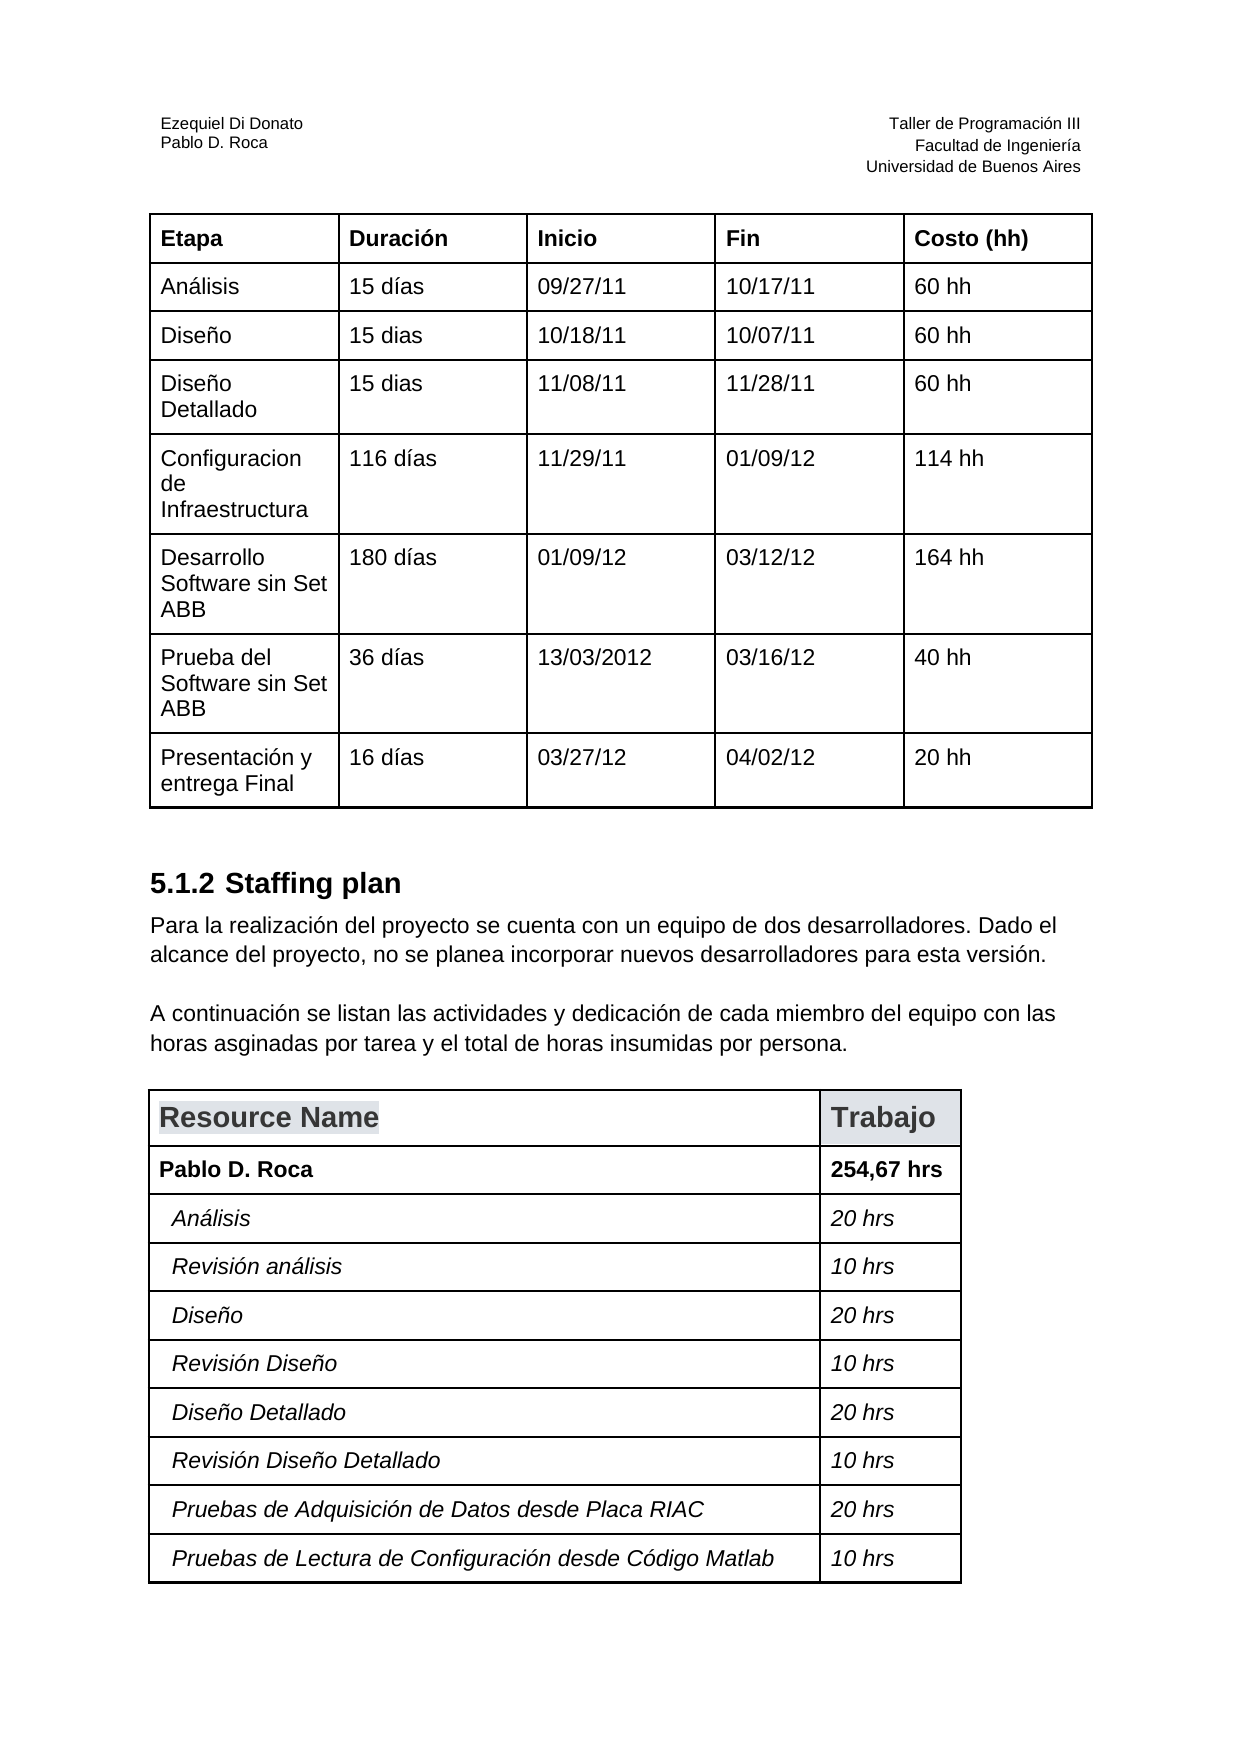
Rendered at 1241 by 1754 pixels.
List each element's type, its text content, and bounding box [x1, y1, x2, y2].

table_cell Prueba del Software sin Set ABB [151, 635, 338, 732]
table_cell Presentación y entrega Final [151, 734, 338, 806]
table_cell 60 hh [905, 361, 1091, 433]
subtitle 5.1.2 Staffing plan [150, 867, 1090, 899]
text Para la realización del proyecto se cuenta con un equipo de dos desarrolladores. Dado el alcance del proyecto, no se planea incorporar nuevos desarrolladores para esta versión. [150, 913, 1090, 968]
table_cell Revisión análisis [150, 1244, 819, 1290]
table_cell Diseño [151, 312, 338, 359]
table_cell Diseño Detallado [151, 361, 338, 433]
table_header Fin [716, 215, 903, 262]
table_cell 116 días [340, 435, 526, 533]
table_cell 60 hh [905, 264, 1091, 310]
table_cell 20 hrs [821, 1195, 960, 1242]
table_cell 164 hh [905, 535, 1091, 632]
table_cell Diseño [150, 1292, 819, 1339]
table_cell 10 hrs [821, 1341, 960, 1387]
table_cell 10 hrs [821, 1535, 960, 1581]
table_cell Análisis [151, 264, 338, 310]
table_cell 02/04/12 [716, 734, 903, 806]
table_cell Revisión Diseño [150, 1341, 819, 1387]
table_cell Configuracion de Infraestructura [151, 435, 338, 533]
table_cell 20 hrs [821, 1486, 960, 1533]
table_cell 10 hrs [821, 1244, 960, 1290]
table_cell Pablo D. Roca [150, 1147, 819, 1193]
table_cell 27/03/12 [528, 734, 714, 806]
table_cell Revisión Diseño Detallado [150, 1438, 819, 1484]
table_cell Análisis [150, 1195, 819, 1242]
table_header Inicio [528, 215, 714, 262]
table_cell Diseño Detallado [150, 1389, 819, 1436]
table_header Duración [340, 215, 526, 262]
table_header Costo (hh) [905, 215, 1091, 262]
table_cell Pruebas de Lectura de Configuración desde Código Matlab [150, 1535, 819, 1581]
table_header Etapa [151, 215, 338, 262]
table_cell 10 hrs [821, 1438, 960, 1484]
table_cell 09/01/12 [716, 435, 903, 533]
table_cell 114 hh [905, 435, 1091, 533]
table_header Resource Name [150, 1091, 819, 1144]
table_cell 28/11/11 [716, 361, 903, 433]
table_cell 16 días [340, 734, 526, 806]
table_cell 180 días [340, 535, 526, 632]
table_cell 20 hrs [821, 1292, 960, 1339]
table_cell 40 hh [905, 635, 1091, 732]
table_cell 20 hrs [821, 1389, 960, 1436]
table_header Trabajo [821, 1091, 960, 1144]
table_cell Pruebas de Adquisición de Datos desde Placa RIAC [150, 1486, 819, 1533]
table_cell 254,67 hrs [821, 1147, 960, 1193]
table_cell 12/03/12 [716, 535, 903, 632]
table_cell 27/09/11 [528, 264, 714, 310]
table_cell 60 hh [905, 312, 1091, 359]
table_cell 07/10/11 [716, 312, 903, 359]
table_cell 16/03/12 [716, 635, 903, 732]
table_cell 18/10/11 [528, 312, 714, 359]
table_cell Desarrollo Software sin Set ABB [151, 535, 338, 632]
table_cell 09/01/12 [528, 535, 714, 632]
table_cell 29/11/11 [528, 435, 714, 533]
table_cell 17/10/11 [716, 264, 903, 310]
table_cell 15 dias [340, 312, 526, 359]
table_cell 13/03/2012 [528, 635, 714, 732]
table_cell 08/11/11 [528, 361, 714, 433]
table_cell 20 hh [905, 734, 1091, 806]
table_cell 15 días [340, 264, 526, 310]
table_cell 15 dias [340, 361, 526, 433]
table_cell 36 días [340, 635, 526, 732]
text A continuación se listan las actividades y dedicación de cada miembro del equipo con las horas asginadas por tarea y el total de horas insumidas por persona. [150, 1001, 1090, 1056]
